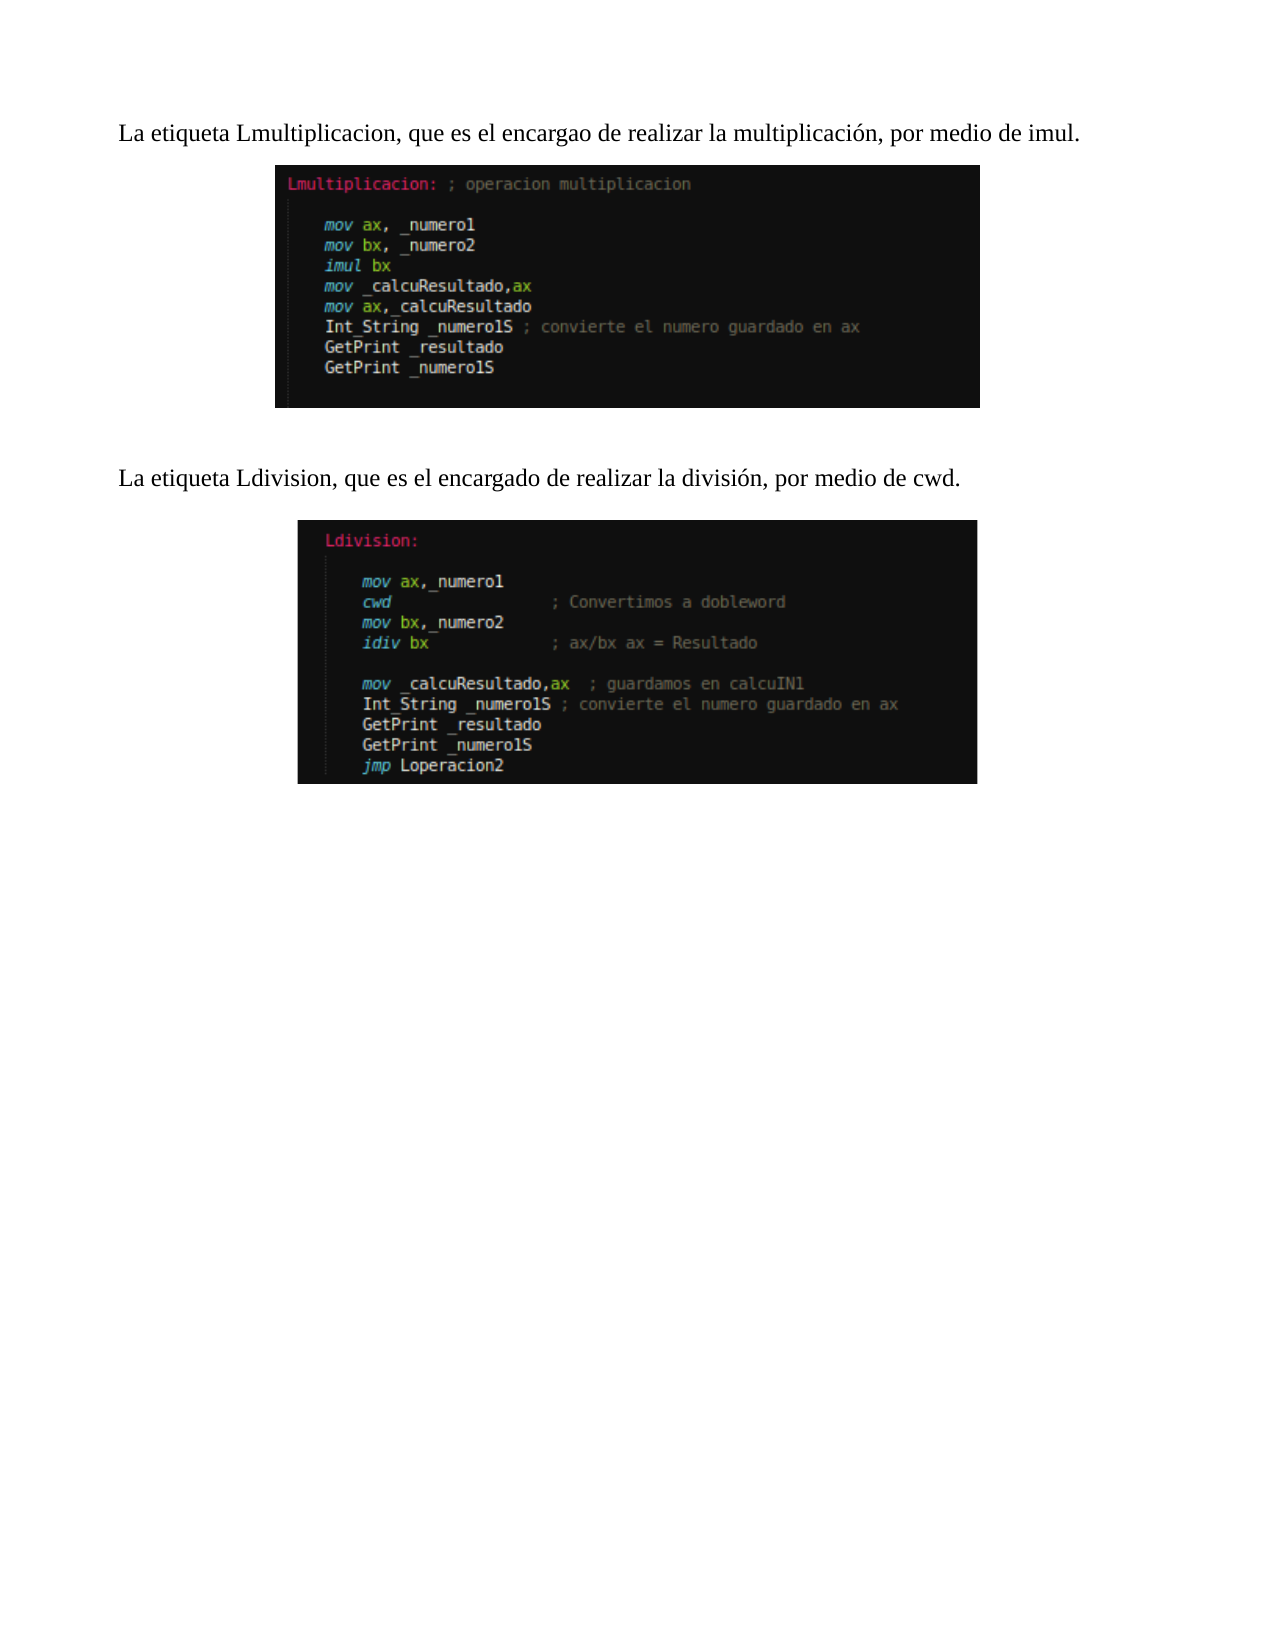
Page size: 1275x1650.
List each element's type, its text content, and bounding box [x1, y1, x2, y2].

text La etiqueta Lmultiplicacion, que es el encargao de realizar la multiplicación, por medio de imul. [118, 118, 1157, 147]
text La etiqueta Ldivision, que es el encargado de realizar la división, por medio de cwd. [118, 463, 1157, 492]
picture [275, 165, 980, 408]
picture [297, 520, 978, 784]
